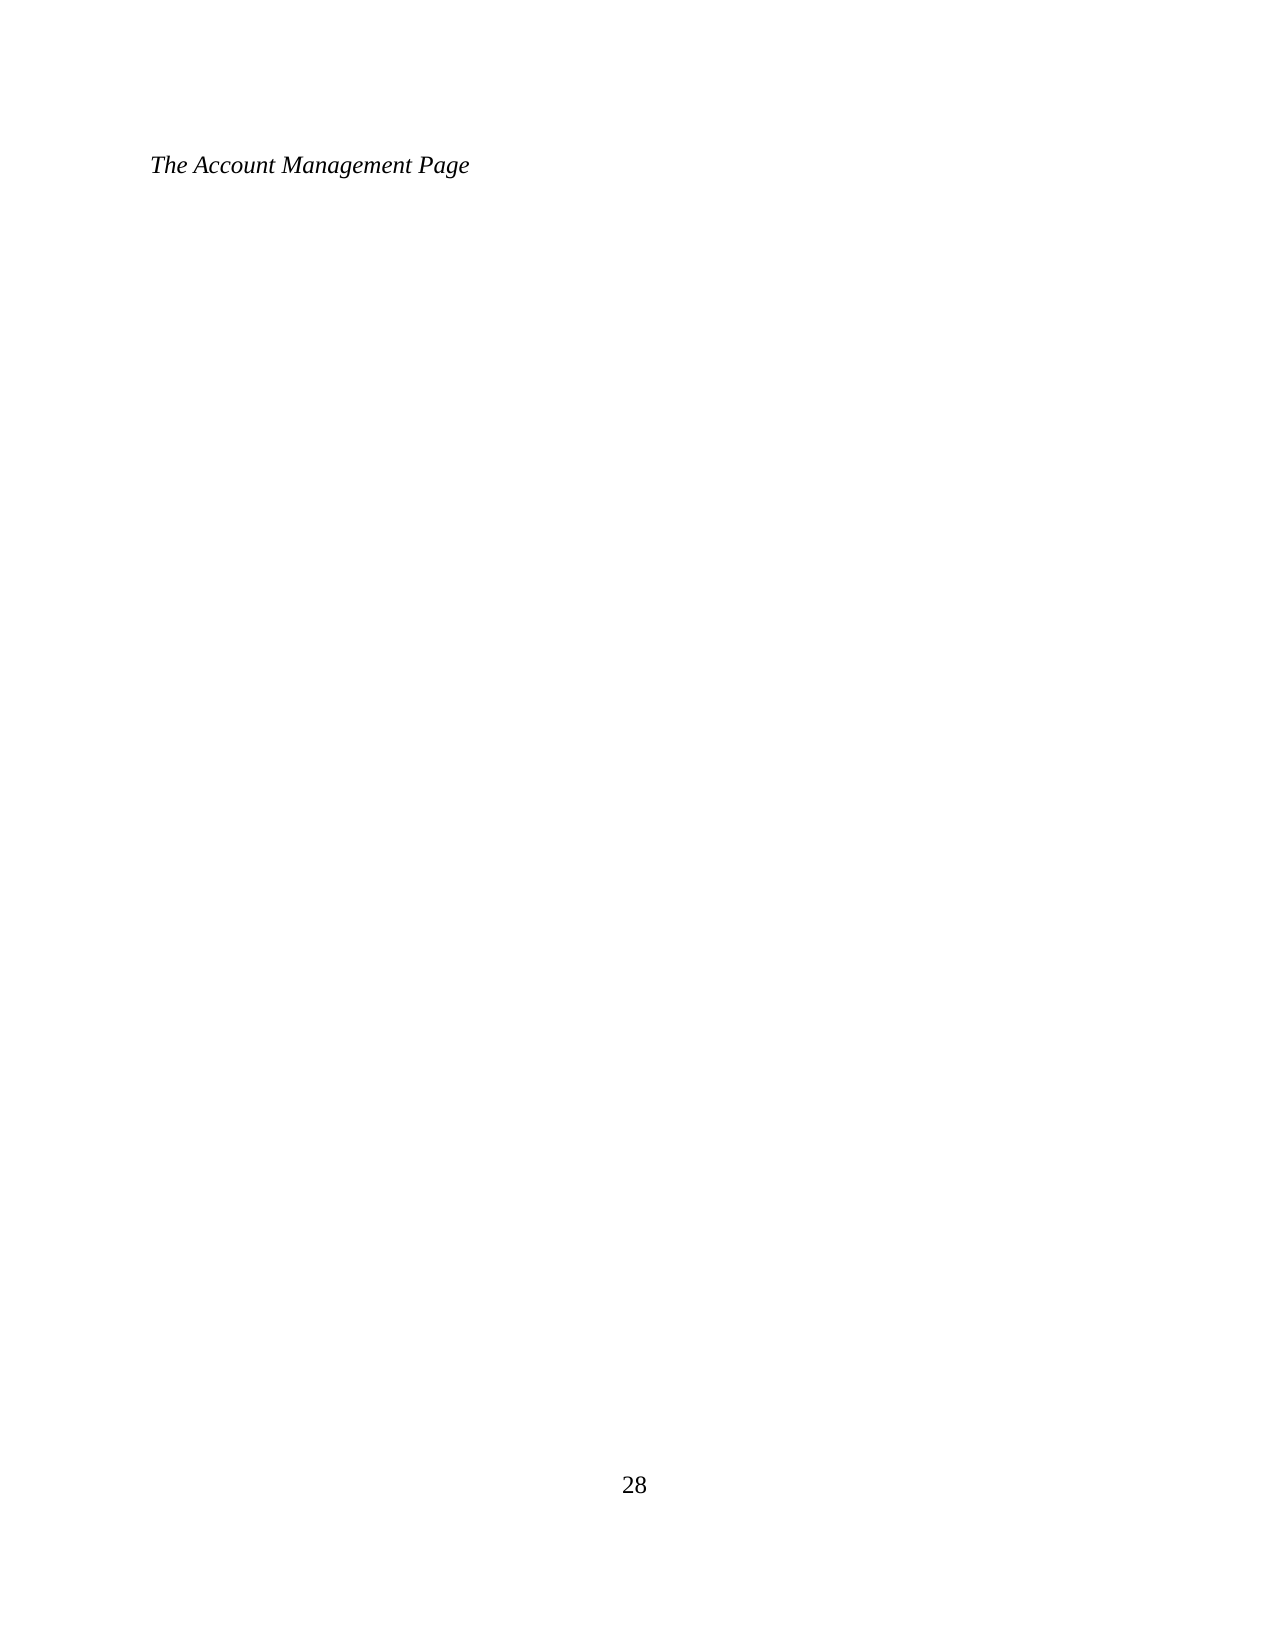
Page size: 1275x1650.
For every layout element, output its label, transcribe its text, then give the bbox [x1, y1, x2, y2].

text The Account Management Page [150, 150, 1125, 179]
